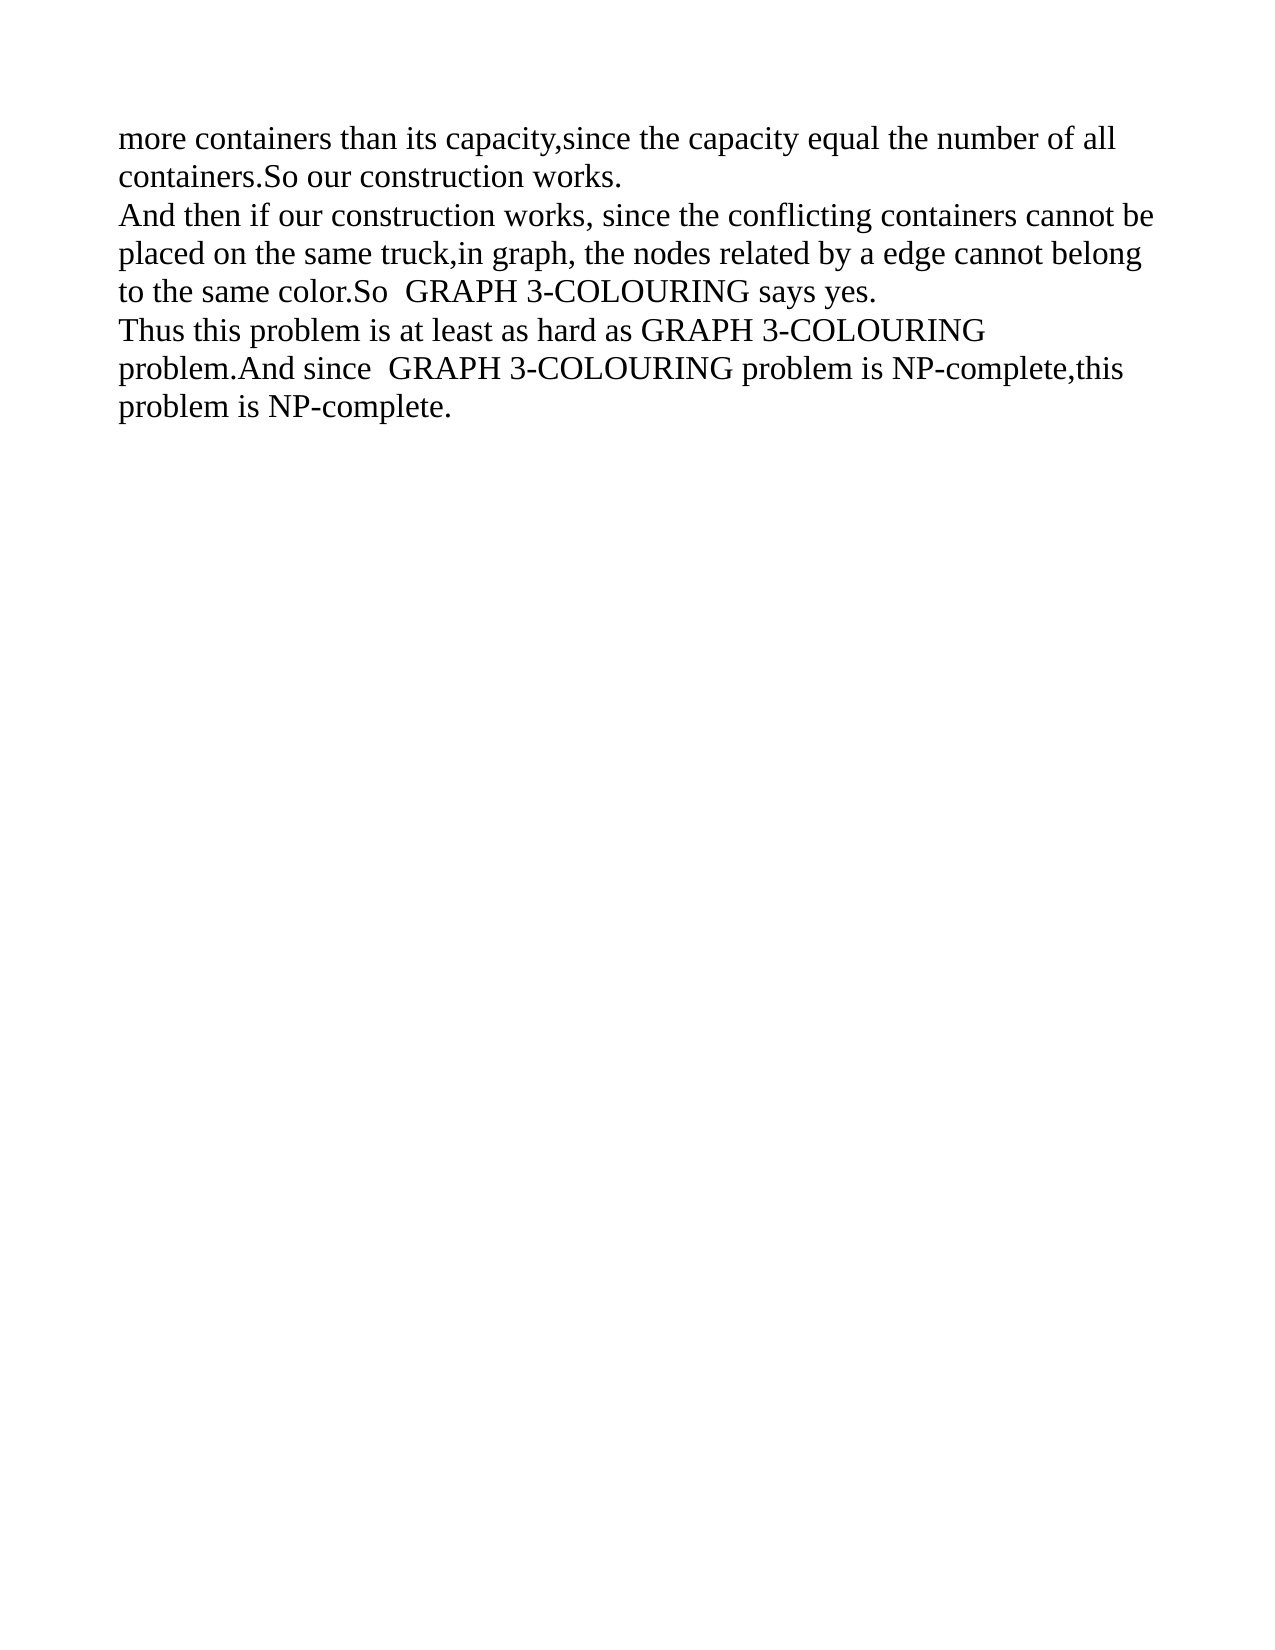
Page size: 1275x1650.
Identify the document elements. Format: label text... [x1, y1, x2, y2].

text Thus this problem is at least as hard as GRAPH 3-COLOURING problem.And since GRAPH 3-COLOURING problem is NP-complete,this problem is NP-complete. [118, 310, 1157, 425]
text And then if our construction works, since the conflicting containers cannot be placed on the same truck,in graph, the nodes related by a edge cannot belong to the same color.So GRAPH 3-COLOURING says yes. [118, 195, 1157, 310]
text more containers than its capacity,since the capacity equal the number of all containers.So our construction works. [118, 118, 1157, 195]
